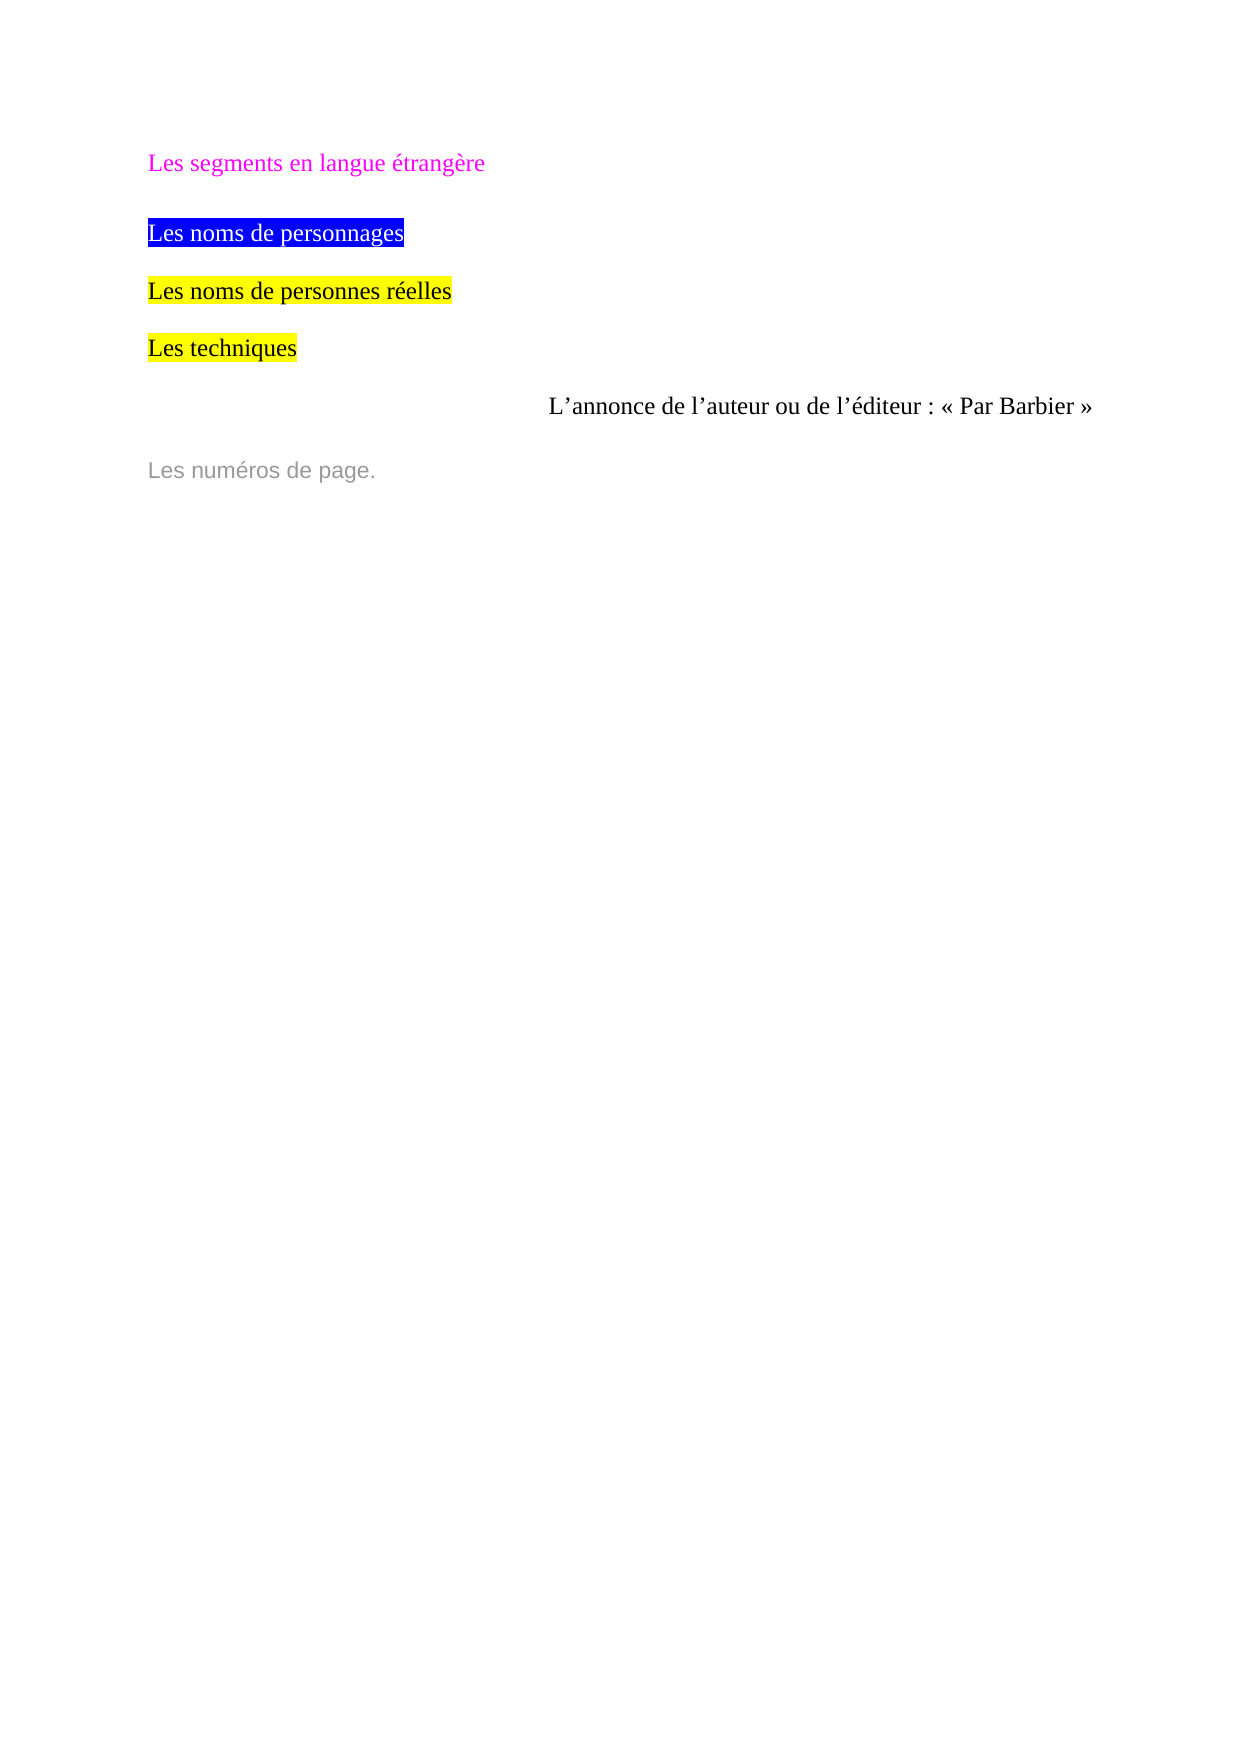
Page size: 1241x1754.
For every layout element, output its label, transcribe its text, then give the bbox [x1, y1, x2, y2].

text Les techniques [297, 333, 1093, 362]
text Les noms de personnages [404, 218, 1093, 247]
text Les numéros de page. [376, 457, 1093, 483]
text Les segments en langue étrangère [148, 148, 1093, 176]
text L’annonce de l’auteur ou de l’éditeur : « Par Barbier » [148, 391, 1093, 419]
text Les noms de personnes réelles [452, 276, 1093, 304]
